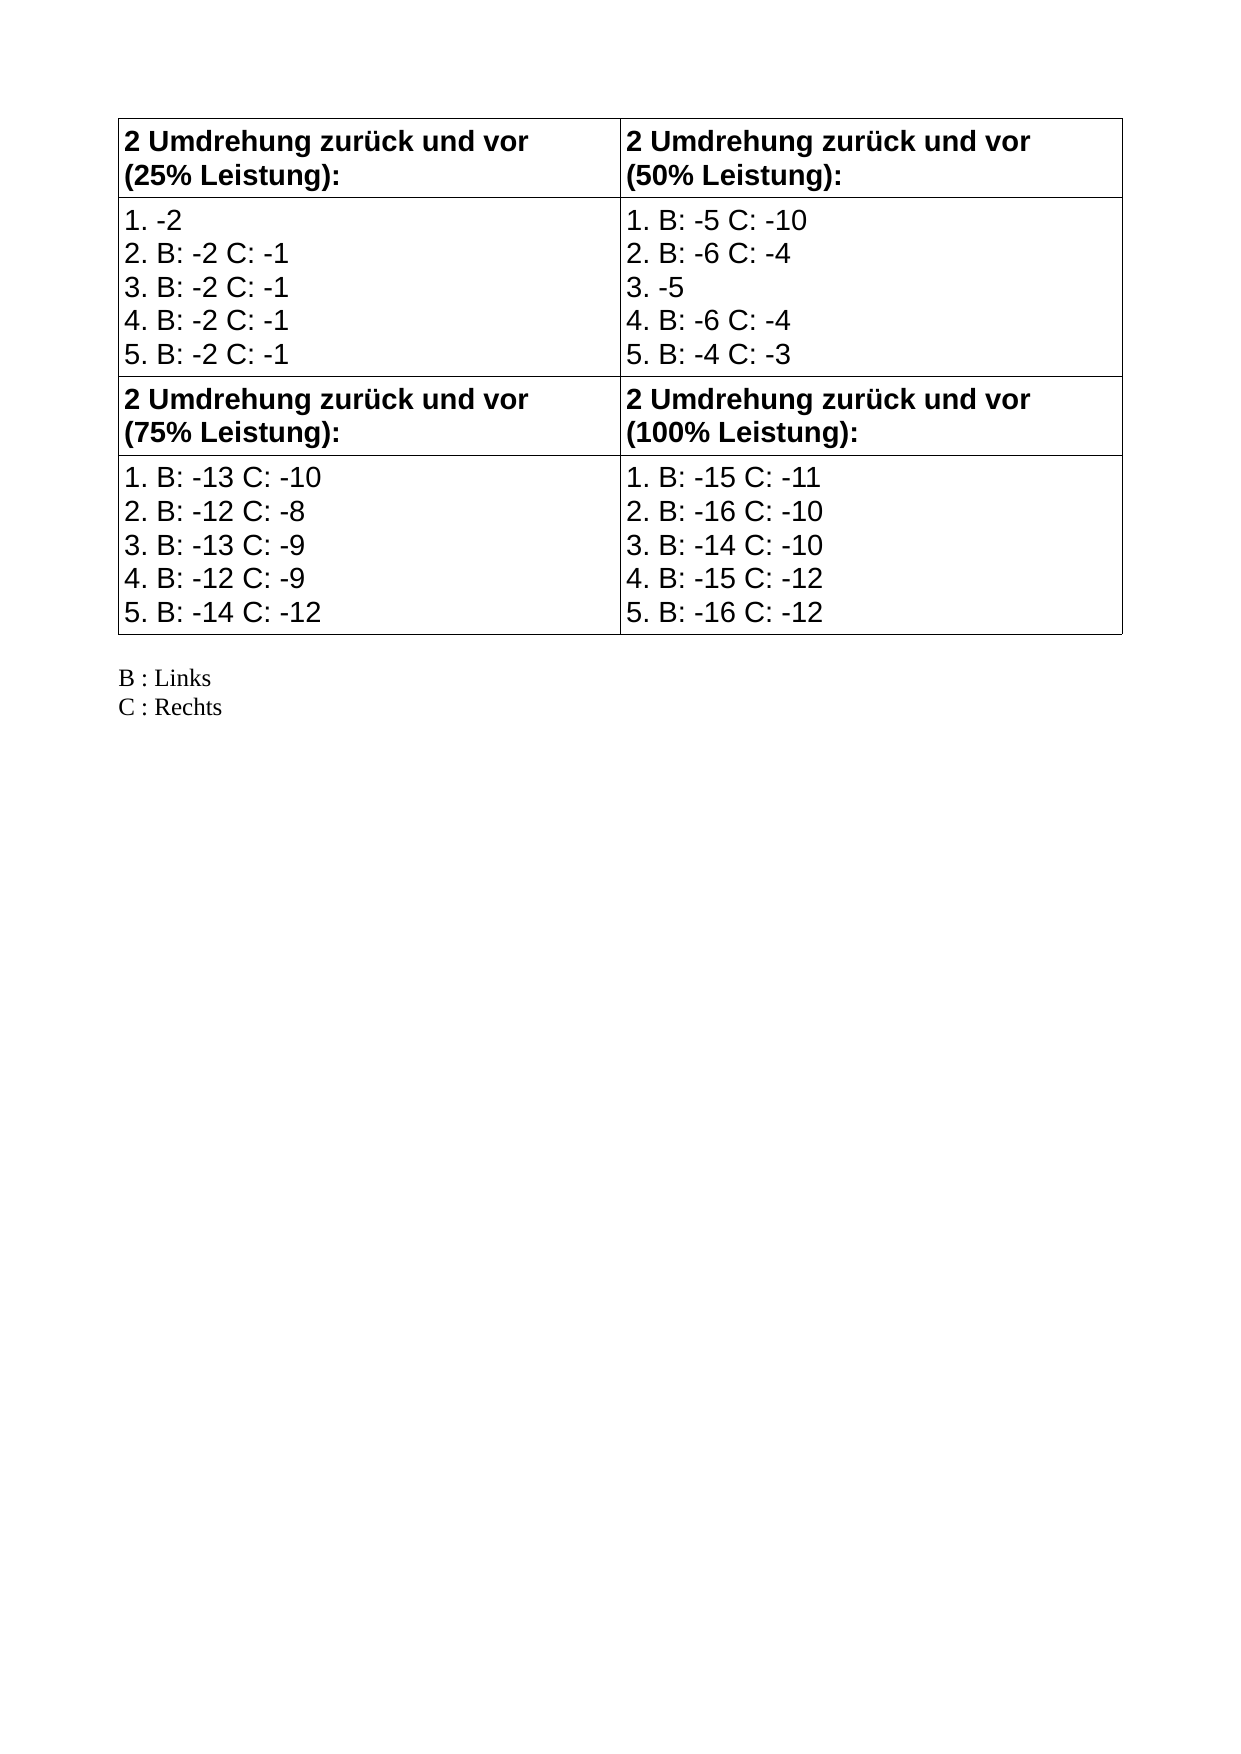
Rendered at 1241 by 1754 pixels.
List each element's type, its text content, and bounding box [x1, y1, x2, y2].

table_header 2 Umdrehung zurück und vor (50% Leistung): [621, 119, 1122, 197]
text B : Links C : Rechts [118, 663, 1122, 720]
table_cell 1. -2 2. B: -2 C: -1 3. B: -2 C: -1 4. B: -2 C: -1 5. B: -2 C: -1 [119, 198, 620, 376]
table_cell 1. B: -13 C: -10 2. B: -12 C: -8 3. B: -13 C: -9 4. B: -12 C: -9 5. B: -14 C: -12 [119, 456, 620, 634]
table_cell 2 Umdrehung zurück und vor (100% Leistung): [621, 377, 1122, 455]
table_header 2 Umdrehung zurück und vor (25% Leistung): [119, 119, 620, 197]
table_cell 2 Umdrehung zurück und vor (75% Leistung): [119, 377, 620, 455]
table_cell 1. B: -15 C: -11 2. B: -16 C: -10 3. B: -14 C: -10 4. B: -15 C: -12 5. B: -16 C: -12 [621, 456, 1122, 634]
table_cell 1. B: -5 C: -10 2. B: -6 C: -4 3. -5 4. B: -6 C: -4 5. B: -4 C: -3 [621, 198, 1122, 376]
